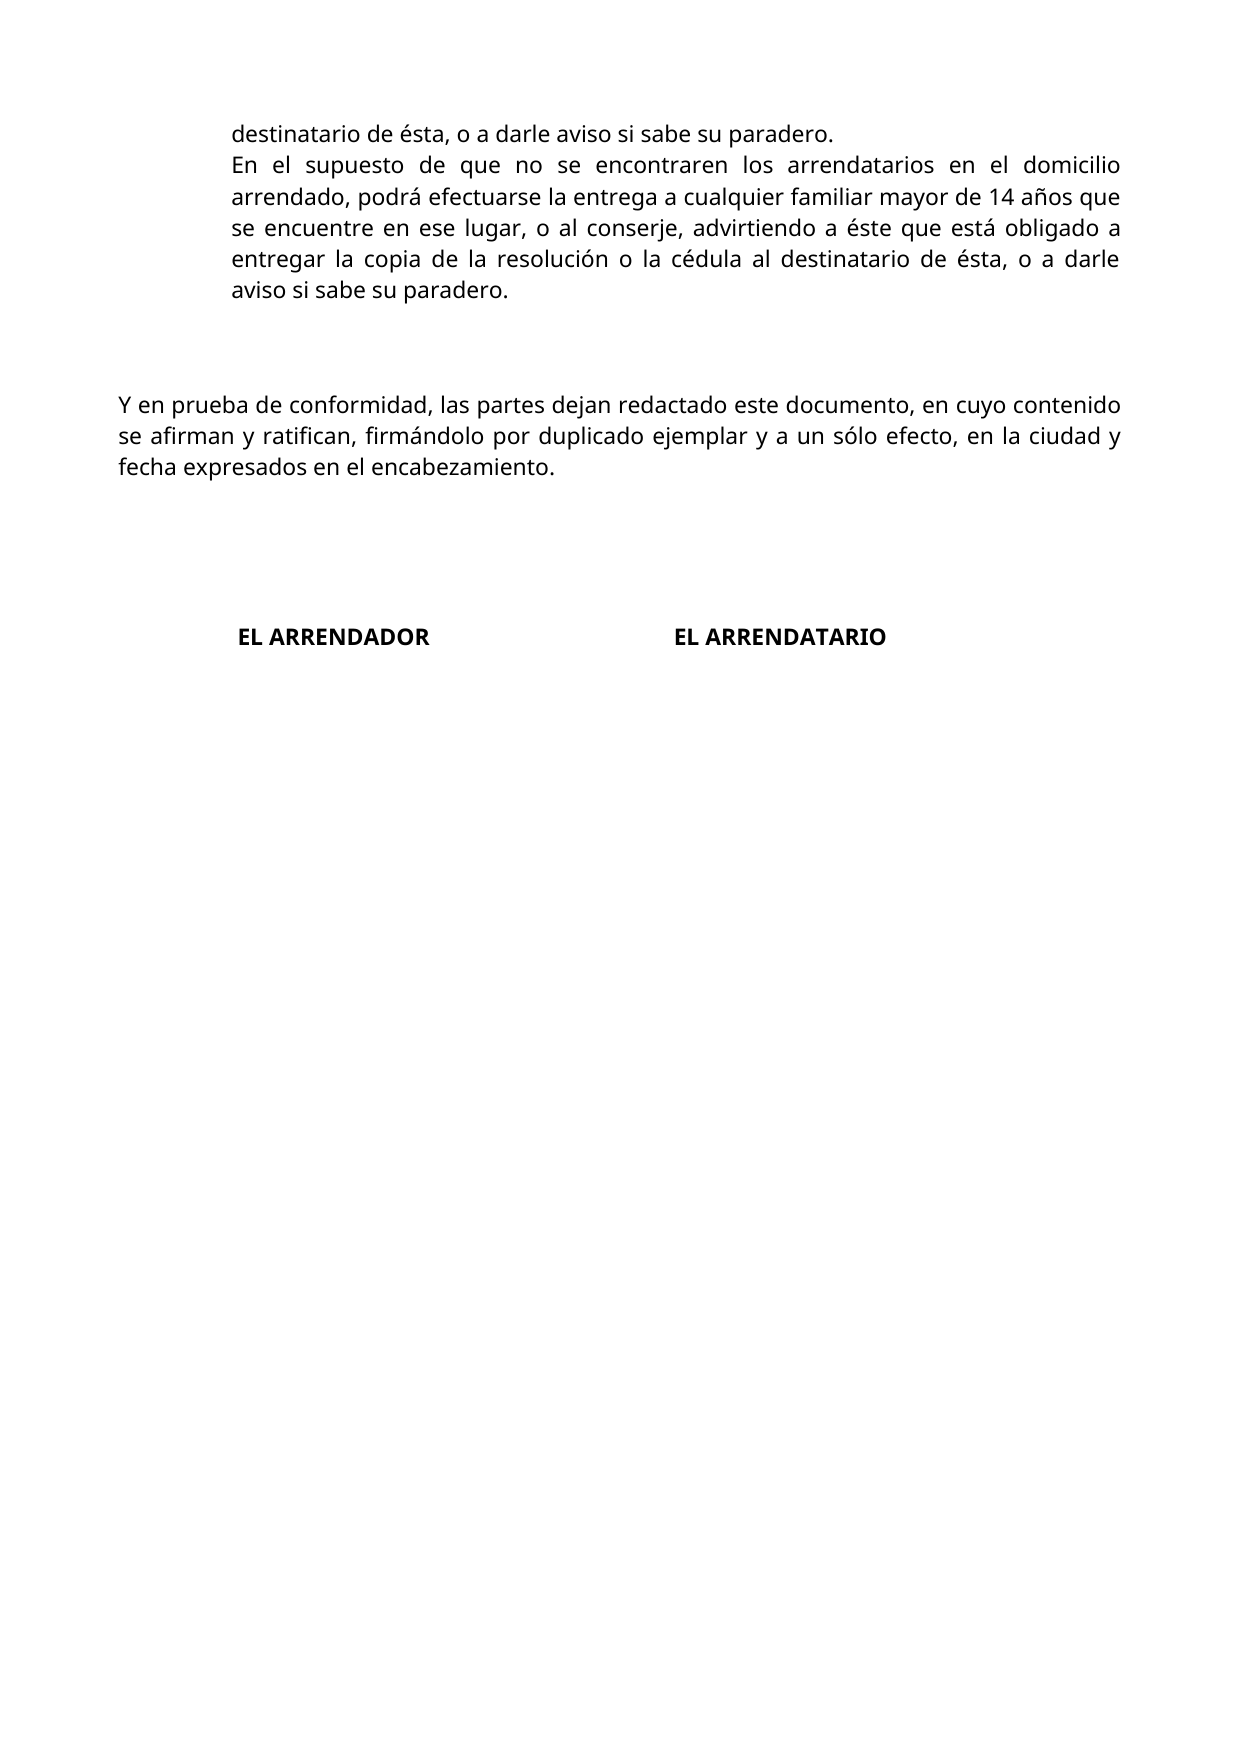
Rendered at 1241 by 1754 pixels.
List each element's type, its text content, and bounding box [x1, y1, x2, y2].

table_header EL ARRENDATARIO [549, 621, 1012, 682]
text En el supuesto de que no se encontraren los arrendatarios en el domicilio arrendado, podrá efectuarse la entrega a cualquier familiar mayor de 14 años que se encuentre en ese lugar, o al conserje, advirtiendo a éste que está obligado a entregar la copia de la resolución o la cédula al destinatario de ésta, o a darle aviso si sabe su paradero. [231, 149, 1122, 306]
text destinatario de ésta, o a darle aviso si sabe su paradero. [231, 118, 1122, 149]
text Y en prueba de conformidad, las partes dejan redactado este documento, en cuyo contenido se afirman y ratifican, firmándolo por duplicado ejemplar y a un sólo efecto, en la ciudad y fecha expresados en el encabezamiento. [118, 389, 1122, 482]
table_header EL ARRENDADOR [118, 621, 548, 682]
